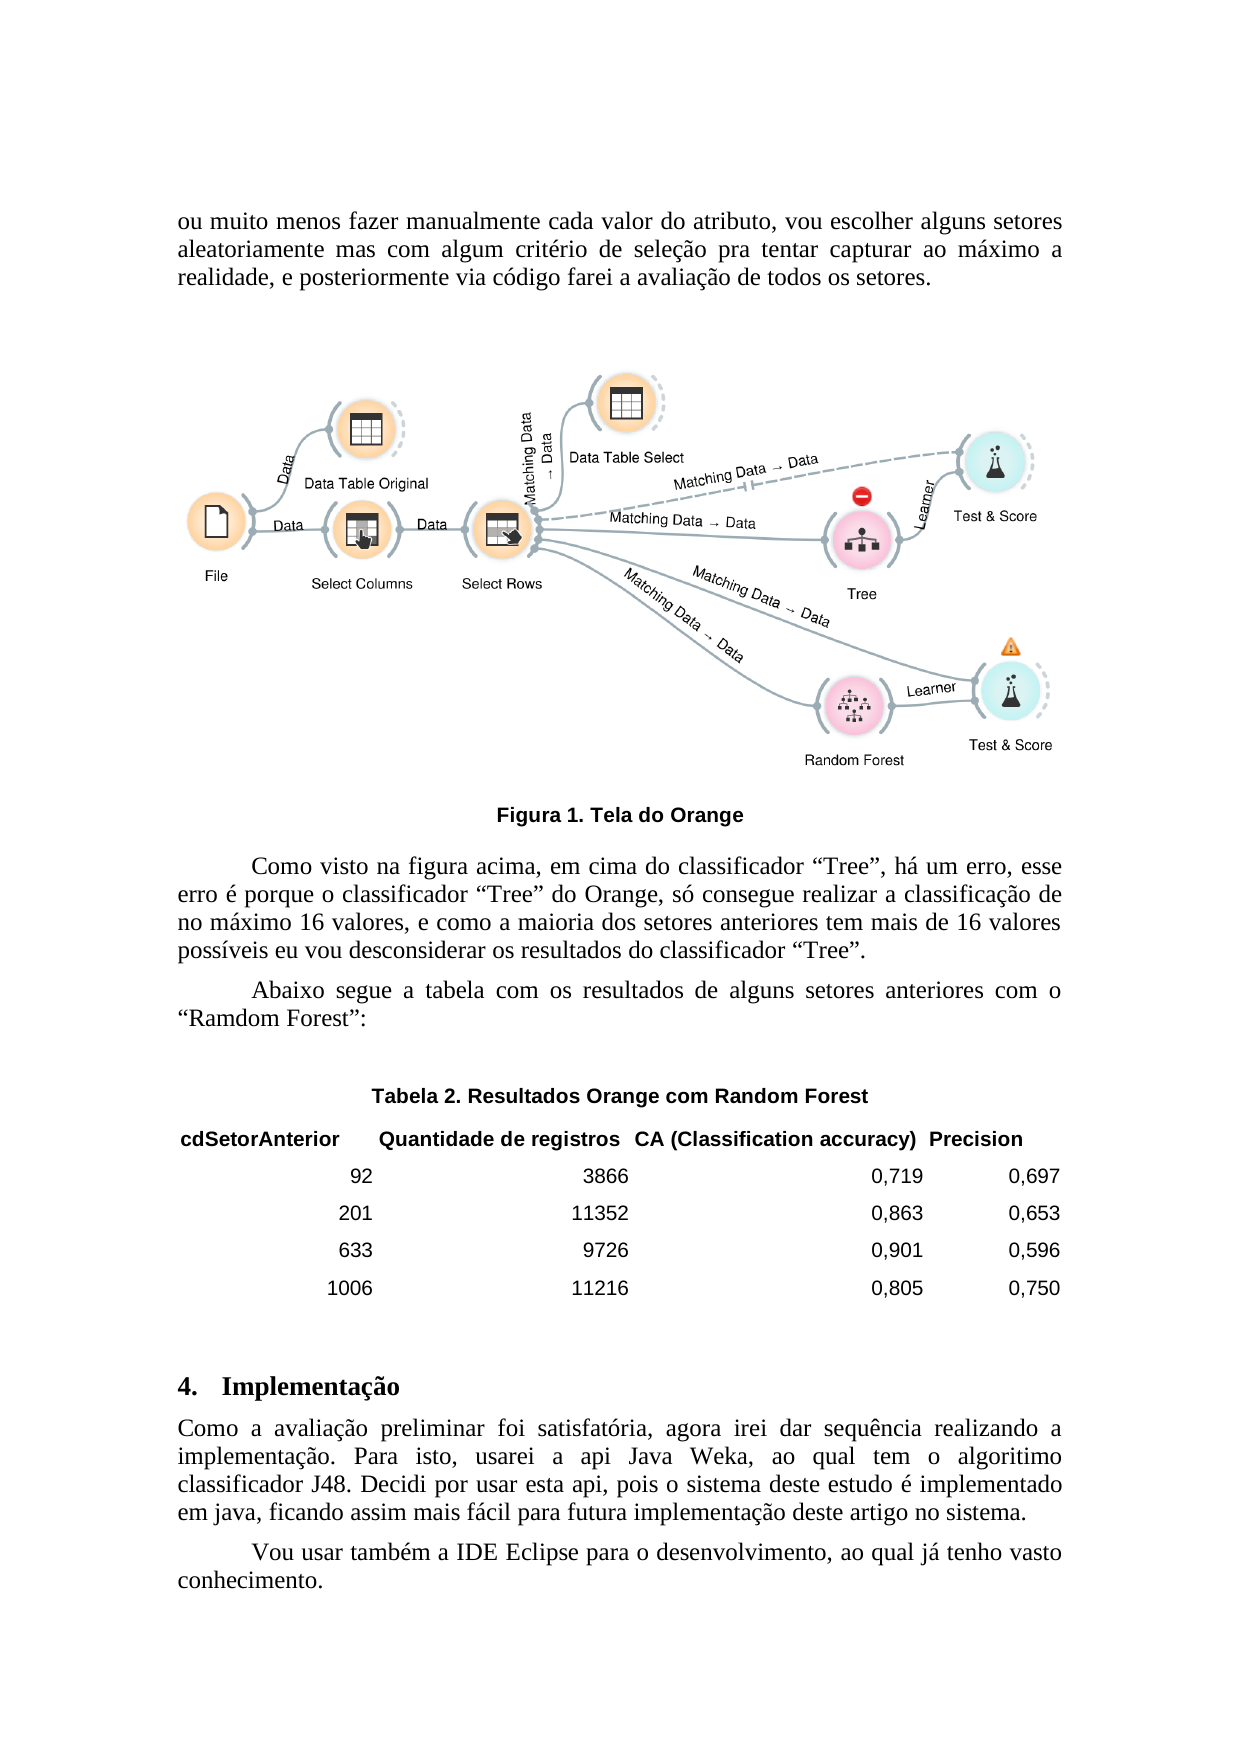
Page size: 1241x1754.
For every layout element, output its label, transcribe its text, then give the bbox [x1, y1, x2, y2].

table_header Quantidade de registros [376, 1121, 631, 1158]
title Implementação [177, 1371, 1063, 1401]
text Como a avaliação preliminar foi satisfatória, agora irei dar sequência realizando a implementação. Para isto, usarei a api Java Weka, ao qual tem o algoritimo classificador J48. Decidi por usar esta api, pois o sistema deste estudo é implementado em java, ficando assim mais fácil para futura implementação deste artigo no sistema. [177, 1414, 1063, 1526]
table_cell 201 [177, 1195, 376, 1232]
table_cell 92 [177, 1158, 376, 1195]
text Vou usar também a IDE Eclipse para o desenvolvimento, ao qual já tenho vasto conhecimento. [177, 1538, 1063, 1594]
table_cell 0,719 [631, 1158, 926, 1195]
text ou muito menos fazer manualmente cada valor do atributo, vou escolher alguns setores aleatoriamente mas com algum critério de seleção pra tentar capturar ao máximo a realidade, e posteriormente via código farei a avaliação de todos os setores. [177, 207, 1063, 291]
table_cell 0,596 [926, 1232, 1063, 1269]
table_header Precision [926, 1121, 1063, 1158]
text Abaixo segue a tabela com os resultados de alguns setores anteriores com o “Ramdom Forest”: [177, 976, 1063, 1032]
table_cell 11352 [376, 1195, 631, 1232]
table_cell 0,805 [631, 1269, 926, 1306]
table_header cdSetorAnterior [177, 1121, 376, 1158]
table_header CA (Classification accuracy) [631, 1121, 926, 1158]
table_cell 633 [177, 1232, 376, 1269]
table_cell 0,901 [631, 1232, 926, 1269]
text Como visto na figura acima, em cima do classificador “Tree”, há um erro, esse erro é porque o classificador “Tree” do Orange, só consegue realizar a classificação de no máximo 16 valores, e como a maioria dos setores anteriores tem mais de 16 valores possíveis eu vou desconsiderar os resultados do classificador “Tree”. [177, 852, 1063, 964]
text Figura 1. Tela do Orange [224, 804, 1016, 827]
table_cell 0,863 [631, 1195, 926, 1232]
text Tabela 2. Resultados Orange com Random Forest [224, 1085, 1016, 1108]
table_cell 0,653 [926, 1195, 1063, 1232]
table_cell 1006 [177, 1269, 376, 1306]
table_cell 11216 [376, 1269, 631, 1306]
table_cell 0,750 [926, 1269, 1063, 1306]
picture [177, 331, 1063, 804]
table_cell 3866 [376, 1158, 631, 1195]
table_cell 9726 [376, 1232, 631, 1269]
table_cell 0,697 [926, 1158, 1063, 1195]
